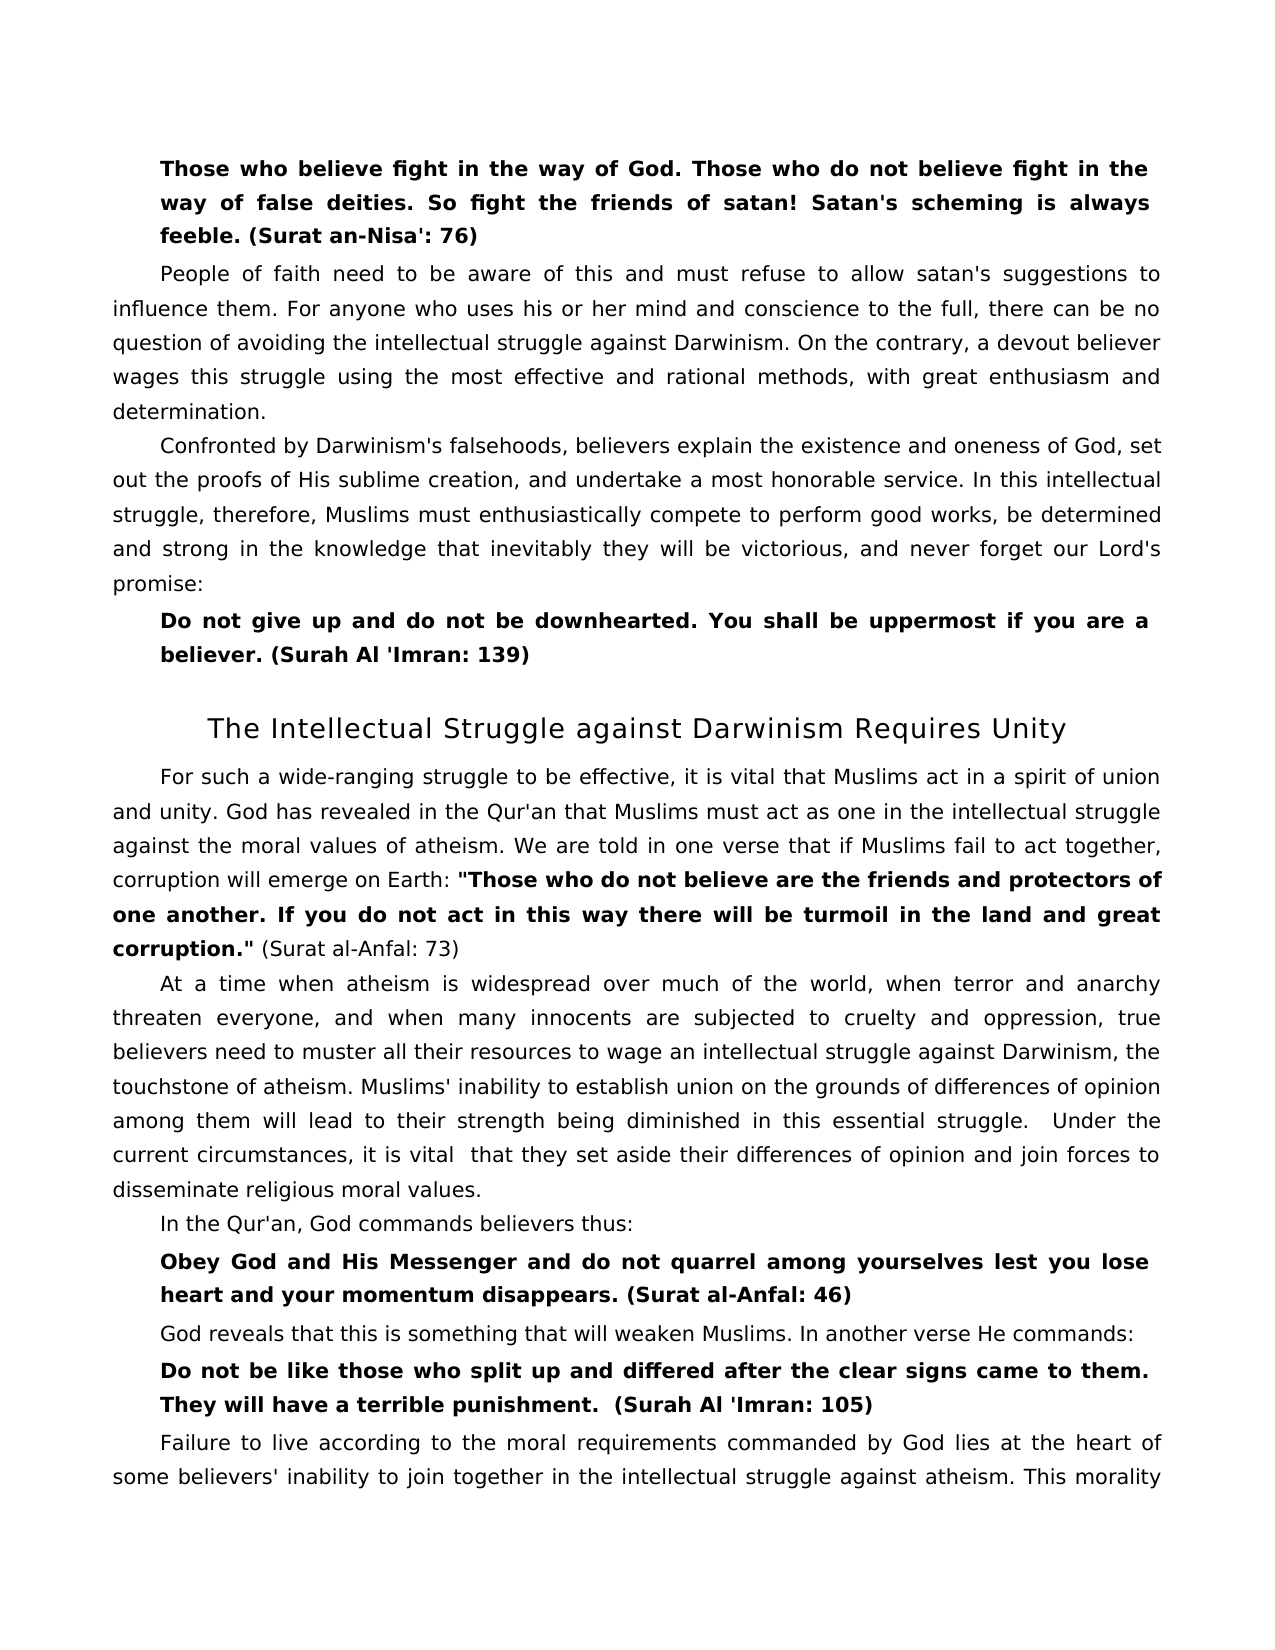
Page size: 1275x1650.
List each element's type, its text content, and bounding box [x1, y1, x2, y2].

text Failure to live according to the moral requirements commanded by God lies at the heart of some believers' inability to join together in the intellectual struggle against atheism. This morality [112, 1423, 1162, 1492]
text In the Qur'an, God commands believers thus: [112, 1204, 1162, 1238]
text Do not give up and do not be downhearted. You shall be uppermost if you are a believer. (Surah Al 'Imran: 139) [160, 602, 1151, 669]
text Do not be like those who split up and differed after the clear signs came to them. They will have a terrible punishment. (Surah Al 'Imran: 105) [160, 1352, 1151, 1419]
text People of faith need to be aware of this and must refuse to allow satan's suggestions to influence them. For anyone who uses his or her mind and conscience to the full, there can be no question of avoiding the intellectual struggle against Darwinism. On the contrary, a devout believer wages this struggle using the most effective and rational methods, with great enthusiasm and determination. [112, 254, 1162, 426]
text The Intellectual Struggle against Darwinism Requires Unity [112, 708, 1162, 746]
text For such a wide-ranging struggle to be effective, it is vital that Muslims act in a spirit of union and unity. God has revealed in the Qur'an that Muslims must act as one in the intellectual struggle against the moral values of atheism. We are told in one verse that if Muslims fail to act together, corruption will emerge on Earth: "Those who do not believe are the friends and protectors of one another. If you do not act in this way there will be turmoil in the land and great corruption." (Surat al-Anfal: 73) [112, 757, 1162, 963]
text Confronted by Darwinism's falsehoods, believers explain the existence and oneness of God, set out the proofs of His sublime creation, and undertake a most honorable service. In this intellectual struggle, therefore, Muslims must enthusiastically compete to perform good works, be determined and strong in the knowledge that inevitably they will be victorious, and never forget our Lord's promise: [112, 426, 1162, 598]
text Those who believe fight in the way of God. Those who do not believe fight in the way of false deities. So fight the friends of satan! Satan's scheming is always feeble. (Surat an-Nisa': 76) [160, 150, 1151, 250]
text At a time when atheism is widespread over much of the world, when terror and anarchy threaten everyone, and when many innocents are subjected to cruelty and oppression, true believers need to muster all their resources to wage an intellectual struggle against Darwinism, the touchstone of atheism. Muslims' inability to establish union on the grounds of differences of opinion among them will lead to their strength being diminished in this essential struggle. Under the current circumstances, it is vital that they set aside their differences of opinion and join forces to disseminate religious moral values. [112, 963, 1162, 1204]
text God reveals that this is something that will weaken Muslims. In another verse He commands: [112, 1313, 1162, 1348]
text Obey God and His Messenger and do not quarrel among yourselves lest you lose heart and your momentum disappears. (Surat al-Anfal: 46) [160, 1243, 1151, 1309]
